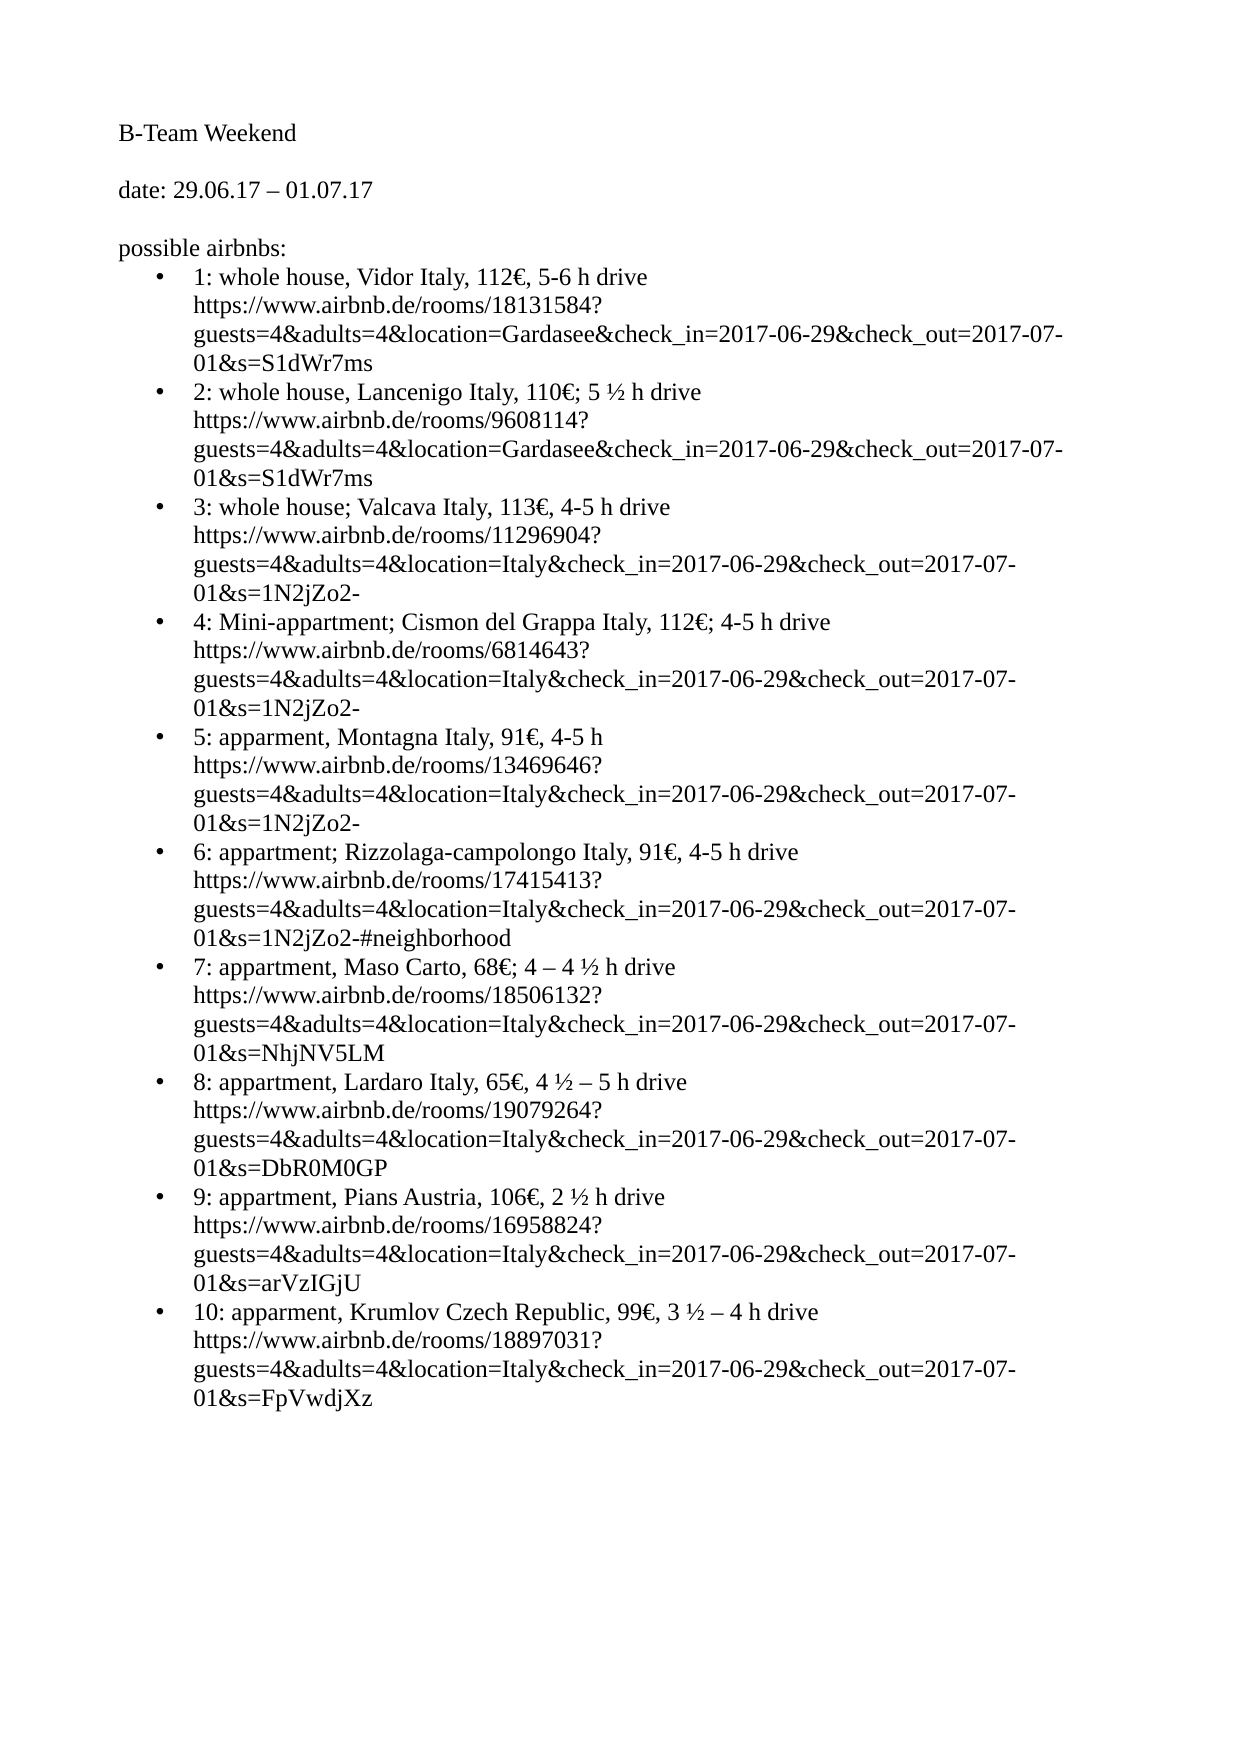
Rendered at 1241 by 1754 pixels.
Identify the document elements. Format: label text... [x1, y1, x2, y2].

list 6: appartment; Rizzolaga-campolongo Italy, 91€, 4-5 h drive [156, 837, 1122, 866]
text date: 29.06.17 – 01.07.17 [118, 176, 1122, 204]
list 3: whole house; Valcava Italy, 113€, 4-5 h drive [156, 492, 1122, 521]
list 2: whole house, Lancenigo Italy, 110€; 5 ½ h drive [156, 377, 1122, 406]
list https://www.airbnb.de/rooms/11296904?guests=4&adults=4&location=Italy&check_in=2017-06-29&check_out=2017-07-01&s=1N2jZo2- [156, 521, 1122, 607]
list https://www.airbnb.de/rooms/18506132?guests=4&adults=4&location=Italy&check_in=2017-06-29&check_out=2017-07-01&s=NhjNV5LM [156, 981, 1122, 1067]
list 7: appartment, Maso Carto, 68€; 4 – 4 ½ h drive [156, 952, 1122, 981]
list https://www.airbnb.de/rooms/17415413?guests=4&adults=4&location=Italy&check_in=2017-06-29&check_out=2017-07-01&s=1N2jZo2-#neighborhood [156, 866, 1122, 952]
list https://www.airbnb.de/rooms/9608114?guests=4&adults=4&location=Gardasee&check_in=2017-06-29&check_out=2017-07-01&s=S1dWr7ms [156, 406, 1122, 492]
list https://www.airbnb.de/rooms/18131584?guests=4&adults=4&location=Gardasee&check_in=2017-06-29&check_out=2017-07-01&s=S1dWr7ms [156, 291, 1122, 377]
list 9: appartment, Pians Austria, 106€, 2 ½ h drive [156, 1182, 1122, 1211]
list 4: Mini-appartment; Cismon del Grappa Italy, 112€; 4-5 h drive [156, 607, 1122, 636]
list https://www.airbnb.de/rooms/16958824?guests=4&adults=4&location=Italy&check_in=2017-06-29&check_out=2017-07-01&s=arVzIGjU [156, 1211, 1122, 1297]
list https://www.airbnb.de/rooms/13469646?guests=4&adults=4&location=Italy&check_in=2017-06-29&check_out=2017-07-01&s=1N2jZo2- [156, 751, 1122, 837]
list 8: appartment, Lardaro Italy, 65€, 4 ½ – 5 h drive [156, 1067, 1122, 1096]
text B-Team Weekend [118, 118, 1122, 147]
list https://www.airbnb.de/rooms/19079264?guests=4&adults=4&location=Italy&check_in=2017-06-29&check_out=2017-07-01&s=DbR0M0GP [156, 1096, 1122, 1182]
text possible airbnbs: [118, 233, 1122, 262]
list 1: whole house, Vidor Italy, 112€, 5-6 h drive [156, 262, 1122, 291]
list https://www.airbnb.de/rooms/6814643?guests=4&adults=4&location=Italy&check_in=2017-06-29&check_out=2017-07-01&s=1N2jZo2- [156, 636, 1122, 722]
list 5: apparment, Montagna Italy, 91€, 4-5 h [156, 722, 1122, 751]
list 10: apparment, Krumlov Czech Republic, 99€, 3 ½ – 4 h drive [156, 1297, 1122, 1326]
list https://www.airbnb.de/rooms/18897031?guests=4&adults=4&location=Italy&check_in=2017-06-29&check_out=2017-07-01&s=FpVwdjXz [156, 1326, 1122, 1412]
